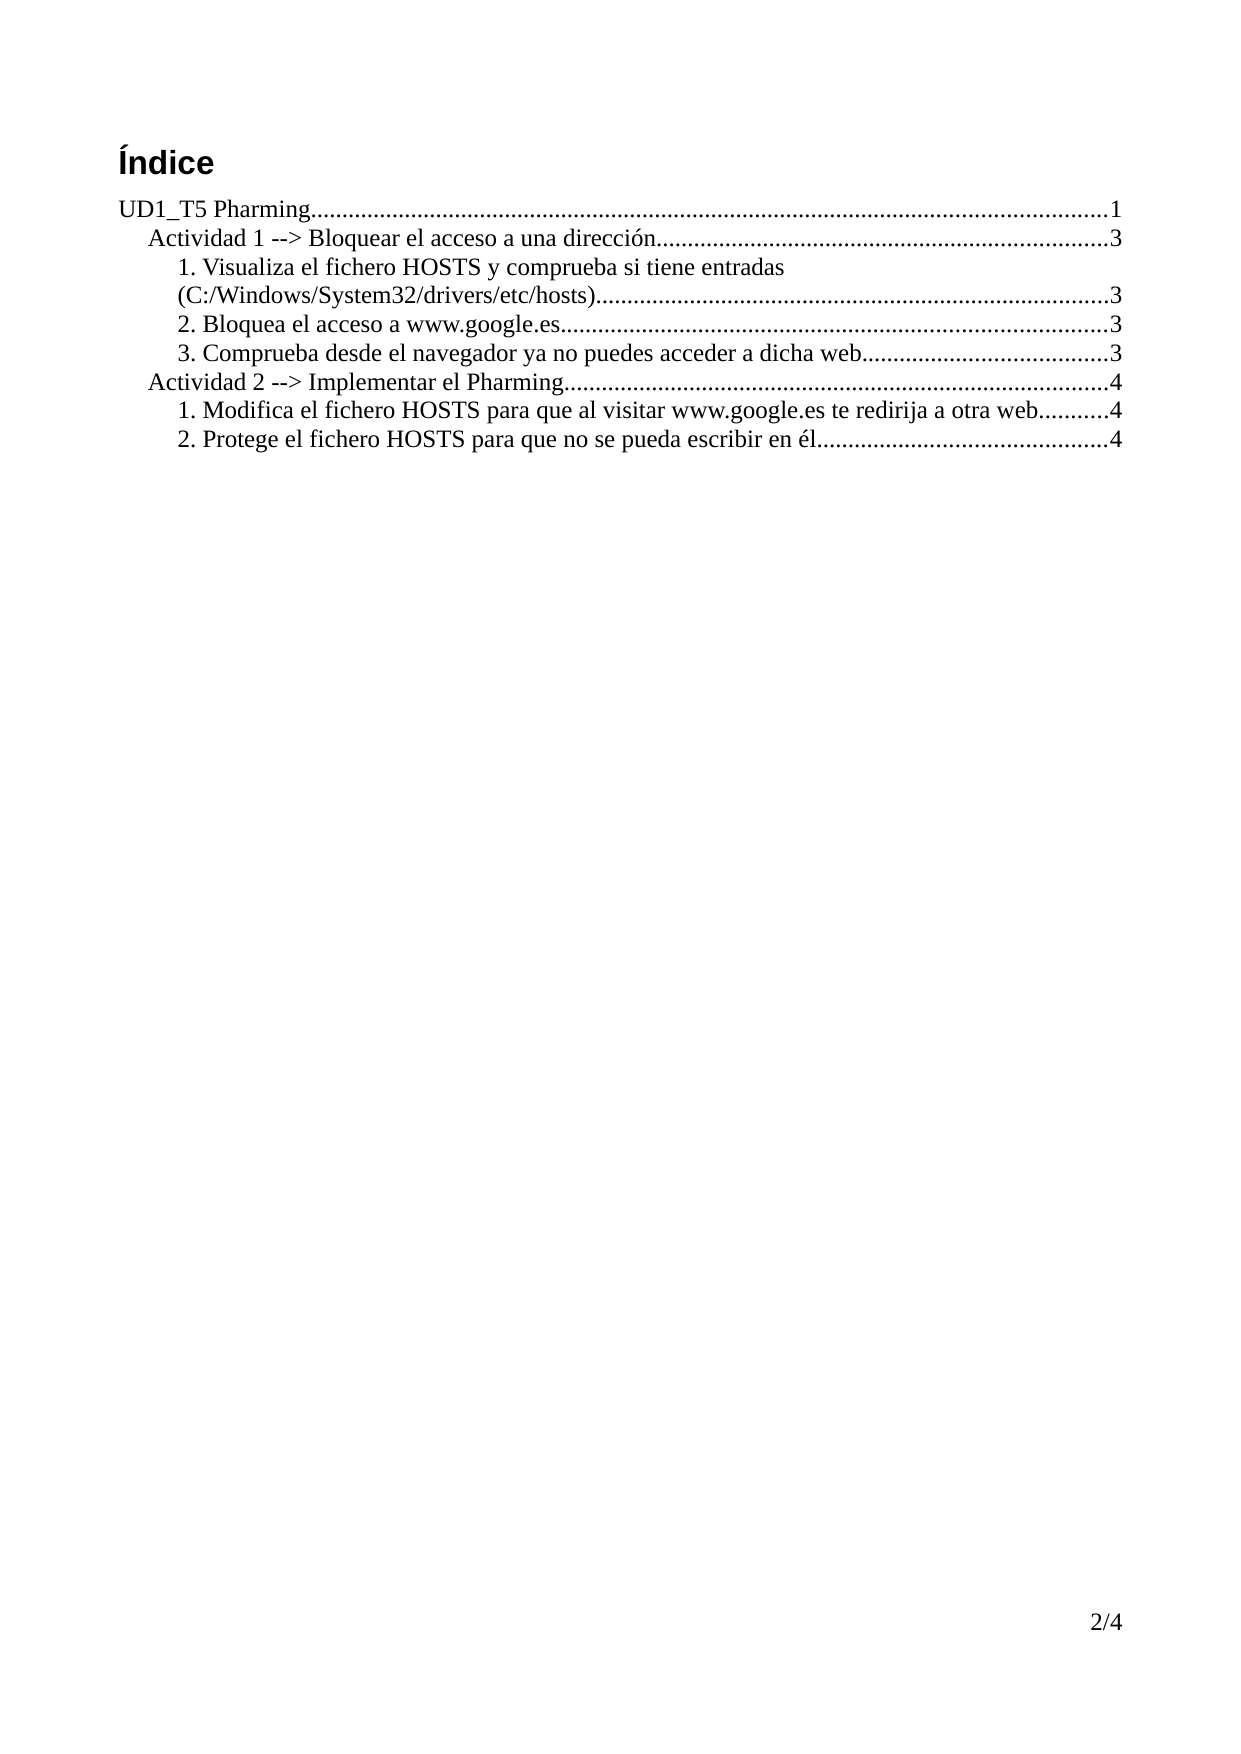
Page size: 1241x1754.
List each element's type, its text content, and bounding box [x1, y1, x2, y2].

text 1. Visualiza el fichero HOSTS y comprueba si tiene entradas (C:/Windows/System32/drivers/etc/hosts) 3 [177, 252, 1122, 309]
text UD1_T5 Pharming 1 [118, 194, 1122, 223]
subtitle Índice [118, 143, 1122, 182]
text 2. Bloquea el acceso a www.google.es. 3 [177, 309, 1122, 338]
text Actividad 1 --> Bloquear el acceso a una dirección 3 [148, 223, 1122, 252]
text 2. Protege el fichero HOSTS para que no se pueda escribir en él. 4 [177, 424, 1122, 453]
text 1. Modifica el fichero HOSTS para que al visitar www.google.es te redirija a otra web. 4 [177, 395, 1122, 424]
text Actividad 2 --> Implementar el Pharming 4 [148, 367, 1122, 395]
text 3. Comprueba desde el navegador ya no puedes acceder a dicha web. 3 [177, 338, 1122, 367]
